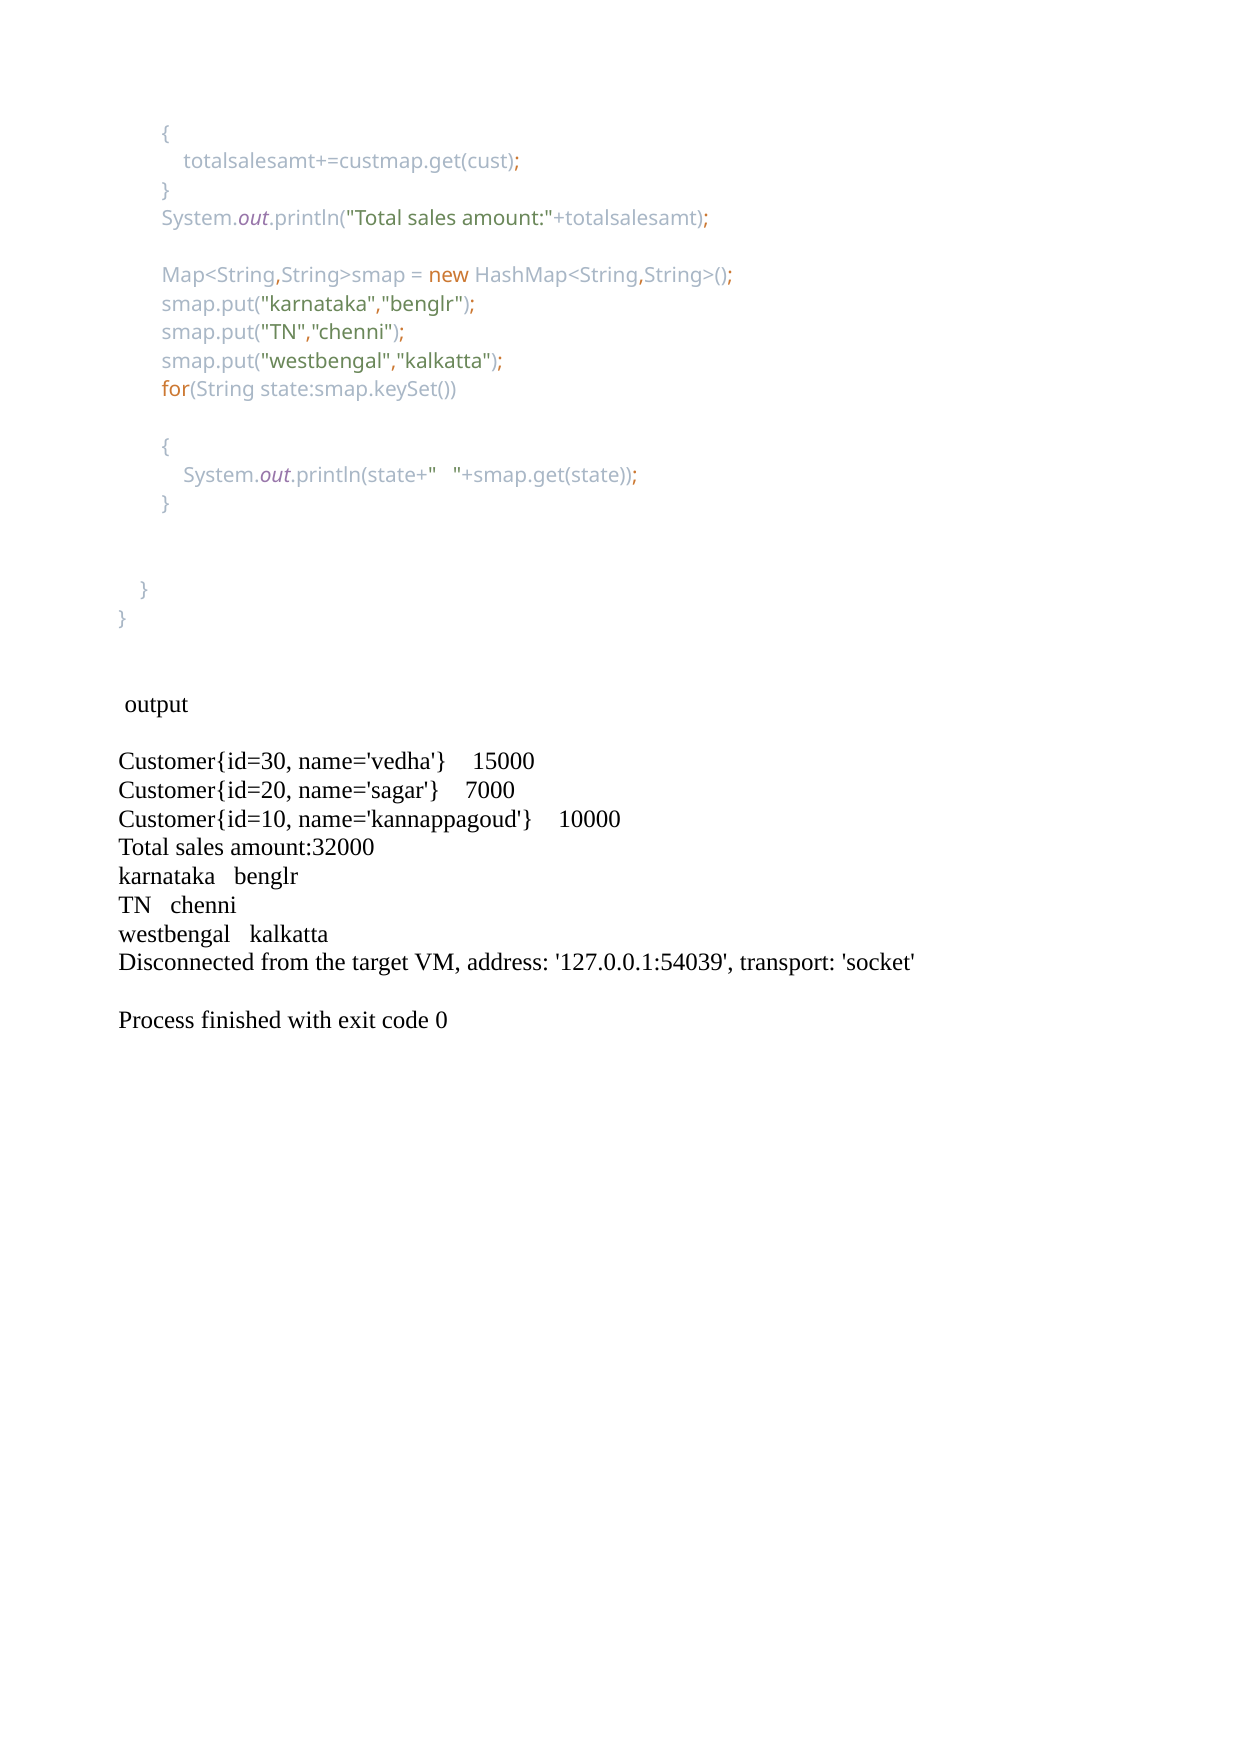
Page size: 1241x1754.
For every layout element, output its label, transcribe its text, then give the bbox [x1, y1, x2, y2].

text Total sales amount:32000 [118, 832, 1122, 861]
text Process finished with exit code 0 [118, 1005, 1122, 1034]
text Customer{id=30, name='vedha'} 15000 [118, 746, 1122, 775]
text Customer{id=20, name='sagar'} 7000 [118, 775, 1122, 804]
text karnataka benglr [118, 861, 1122, 890]
text Disconnected from the target VM, address: '127.0.0.1:54039', transport: 'socket' [118, 947, 1122, 976]
text Customer{id=10, name='kannappagoud'} 10000 [118, 804, 1122, 832]
text { totalsalesamt+=custmap.get(cust); } System.out.println("Total sales amount:"+totalsalesamt); Map<String,String>smap = new HashMap<String,String>(); smap.put("karnataka","benglr"); smap.put("TN","chenni"); smap.put("westbengal","kalkatta"); for(String state:smap.keySet()) { System.out.println(state+" "+smap.get(state)); } } } [118, 118, 1122, 660]
text westbengal kalkatta [118, 919, 1122, 947]
text TN chenni [118, 890, 1122, 919]
text output [118, 689, 1122, 717]
